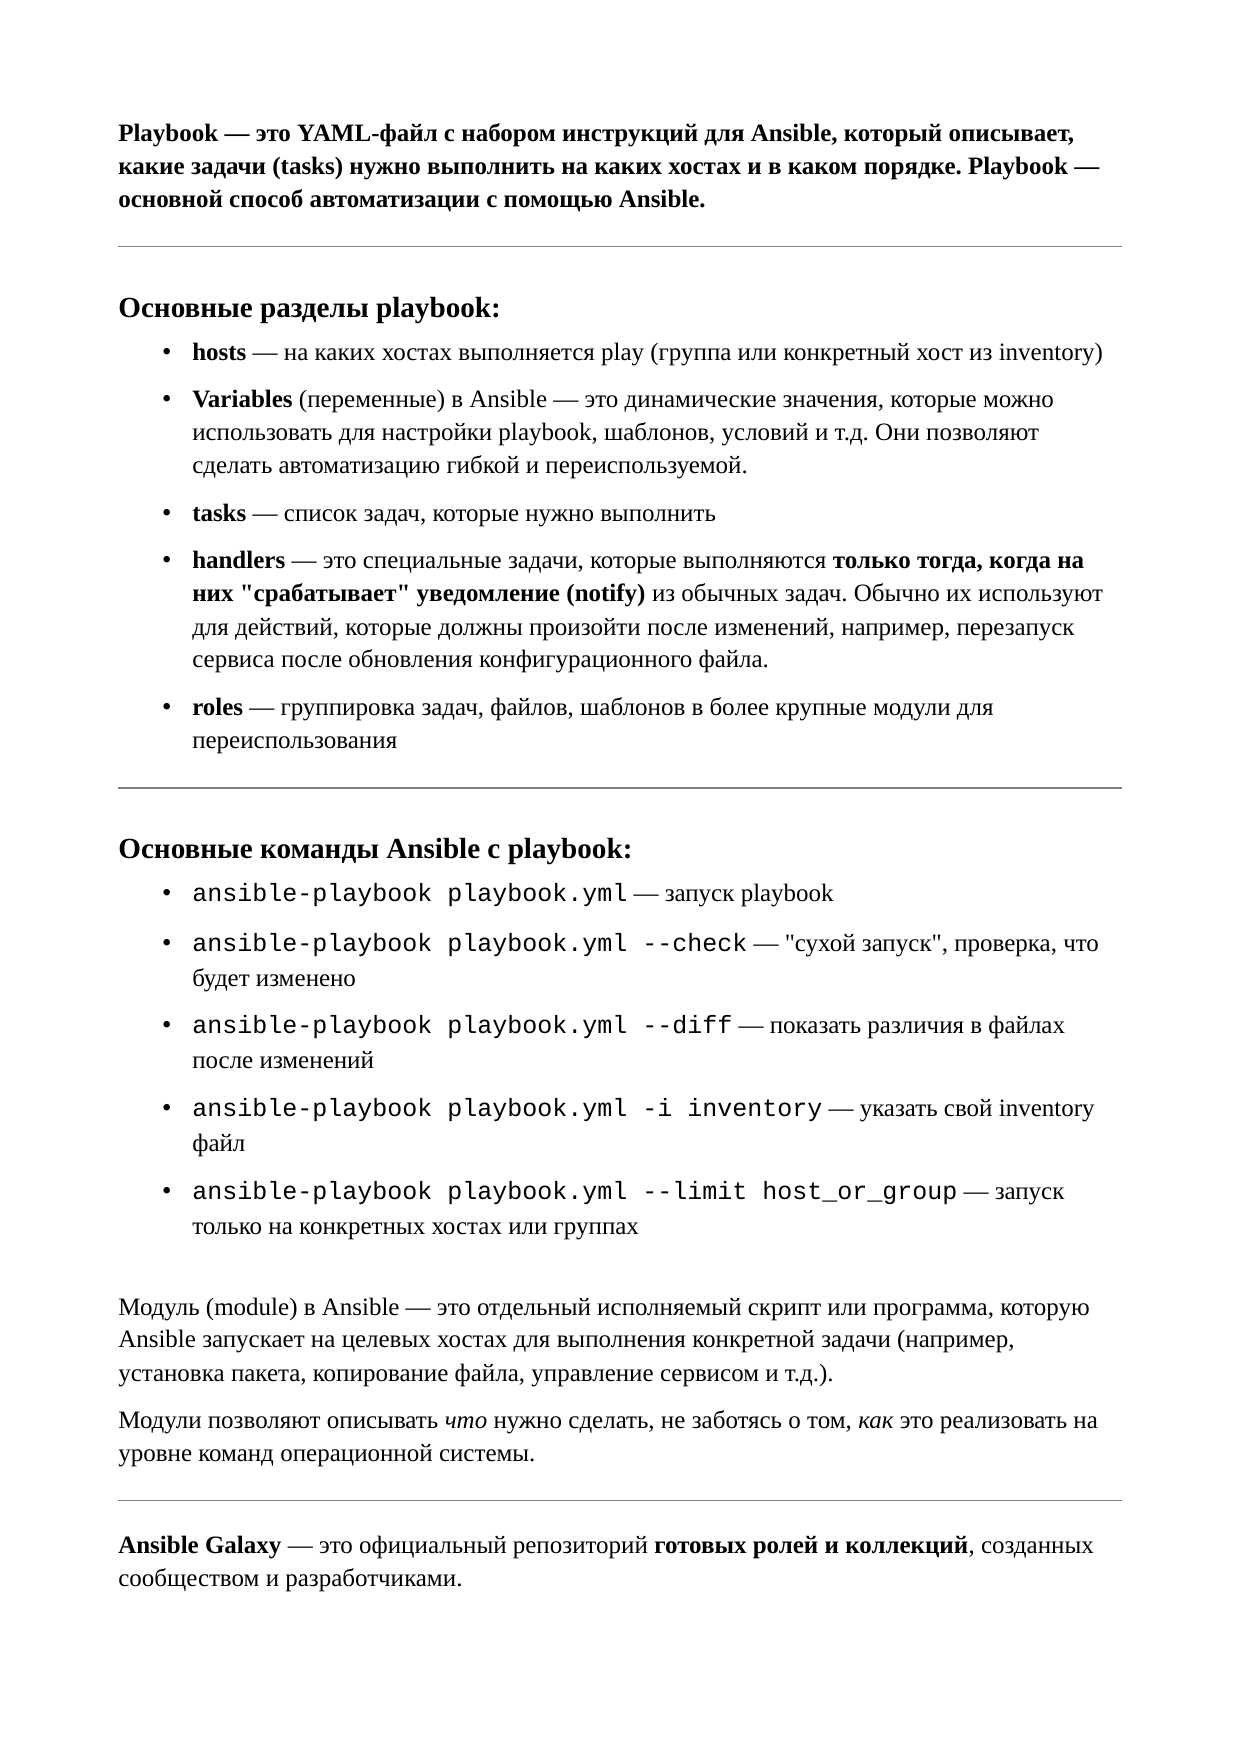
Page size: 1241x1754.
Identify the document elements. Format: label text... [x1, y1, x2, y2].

list roles — группировка задач, файлов, шаблонов в более крупные модули для переиспользования [162, 692, 1122, 754]
list ansible-playbook playbook.yml --limit host_or_group — запуск только на конкретных хостах или группах [162, 1176, 1122, 1240]
text Ansible Galaxy — это официальный репозиторий готовых ролей и коллекций, созданных сообществом и разработчиками. [118, 1530, 1122, 1592]
list Variables (переменные) в Ansible — это динамические значения, которые можно использовать для настройки playbook, шаблонов, условий и т.д. Они позволяют сделать автоматизацию гибкой и переиспользуемой. [162, 384, 1122, 479]
text Модули позволяют описывать что нужно сделать, не заботясь о том, как это реализовать на уровне команд операционной системы. [118, 1405, 1122, 1467]
list ansible-playbook playbook.yml -i inventory — указать свой inventory файл [162, 1093, 1122, 1157]
subtitle Основные команды Ansible с playbook: [118, 832, 1122, 865]
text Модуль (module) в Ansible — это отдельный исполняемый скрипт или программа, которую Ansible запускает на целевых хостах для выполнения конкретной задачи (например, установка пакета, копирование файла, управление сервисом и т.д.). [118, 1258, 1122, 1386]
list ansible-playbook playbook.yml --diff — показать различия в файлах после изменений [162, 1010, 1122, 1074]
list handlers — это специальные задачи, которые выполняются только тогда, когда на них "срабатывает" уведомление (notify) из обычных задач. Обычно их используют для действий, которые должны произойти после изменений, например, перезапуск сервиса после обновления конфигурационного файла. [162, 546, 1122, 673]
list ansible-playbook playbook.yml --check — "сухой запуск", проверка, что будет изменено [162, 928, 1122, 992]
list tasks — список задач, которые нужно выполнить [162, 498, 1122, 527]
text Playbook — это YAML-файл с набором инструкций для Ansible, который описывает, какие задачи (tasks) нужно выполнить на каких хостах и в каком порядке. Playbook — основной способ автоматизации с помощью Ansible. [118, 118, 1122, 213]
subtitle Основные разделы playbook: [118, 291, 1122, 324]
list hosts — на каких хостах выполняется play (группа или конкретный хост из inventory) [162, 337, 1122, 365]
list ansible-playbook playbook.yml — запуск playbook [162, 878, 1122, 908]
